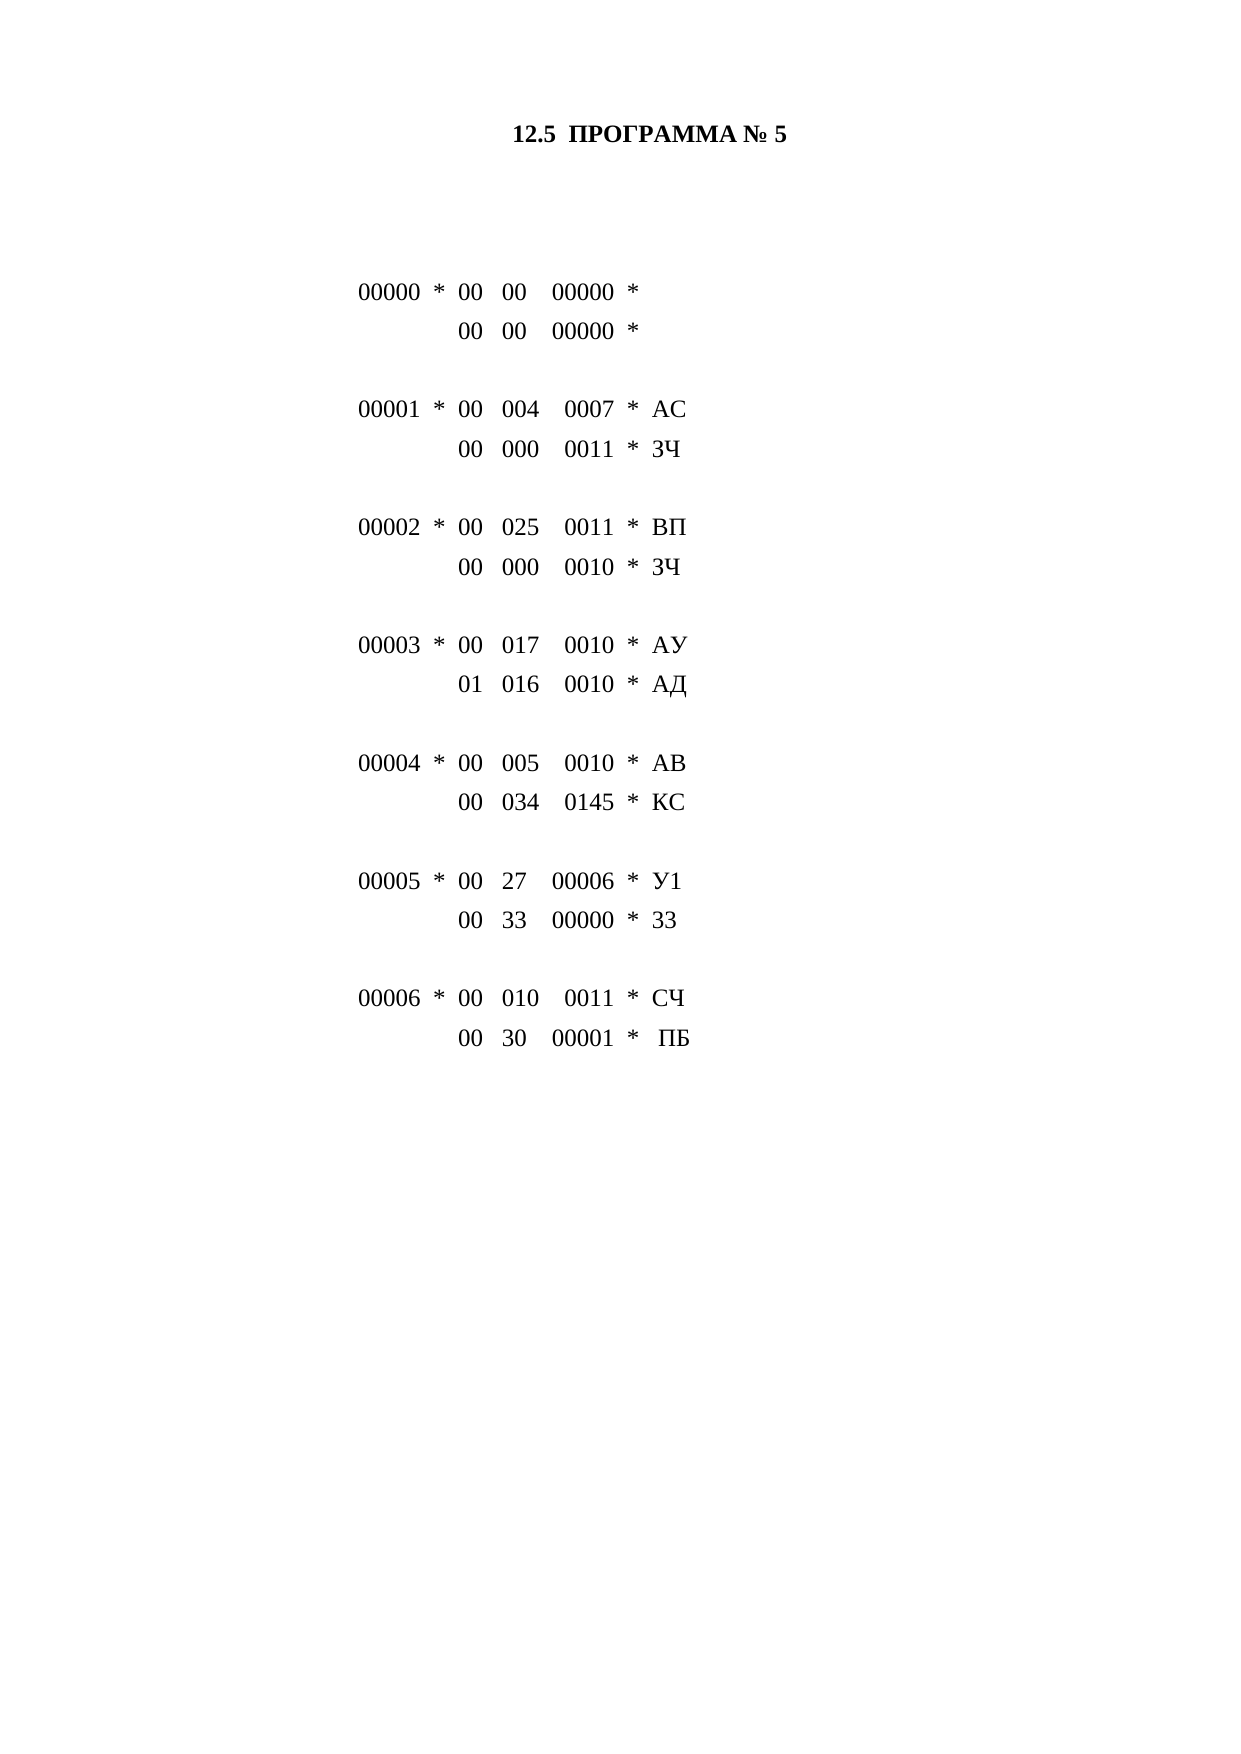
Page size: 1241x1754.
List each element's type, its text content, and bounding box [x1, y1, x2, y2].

text 00 30 00001 * ПБ [133, 1023, 1166, 1052]
text 00004 * 00 005 0010 * АВ [283, 748, 1166, 777]
text 00003 * 00 017 0010 * АУ [133, 630, 1166, 659]
text 00002 * 00 025 0011 * ВП [133, 512, 1166, 541]
text 00006 * 00 010 0011 * СЧ [283, 983, 1166, 1012]
text 01 016 0010 * АД [133, 669, 1166, 698]
text 00 000 0010 * ЗЧ [133, 552, 1166, 580]
text 00 000 0011 * ЗЧ [133, 434, 1166, 462]
text 00000 * 00 00 00000 * [283, 277, 1166, 305]
text 12.5 ПРОГРАММА № 5 [133, 119, 1166, 148]
text 00 00 00000 * [133, 316, 1166, 345]
text 00001 * 00 004 0007 * АС [133, 394, 1166, 423]
text 00005 * 00 27 00006 * У1 [133, 866, 1166, 894]
text 00 034 0145 * КС [133, 787, 1166, 816]
text 00 33 00000 * 33 [133, 905, 1166, 934]
